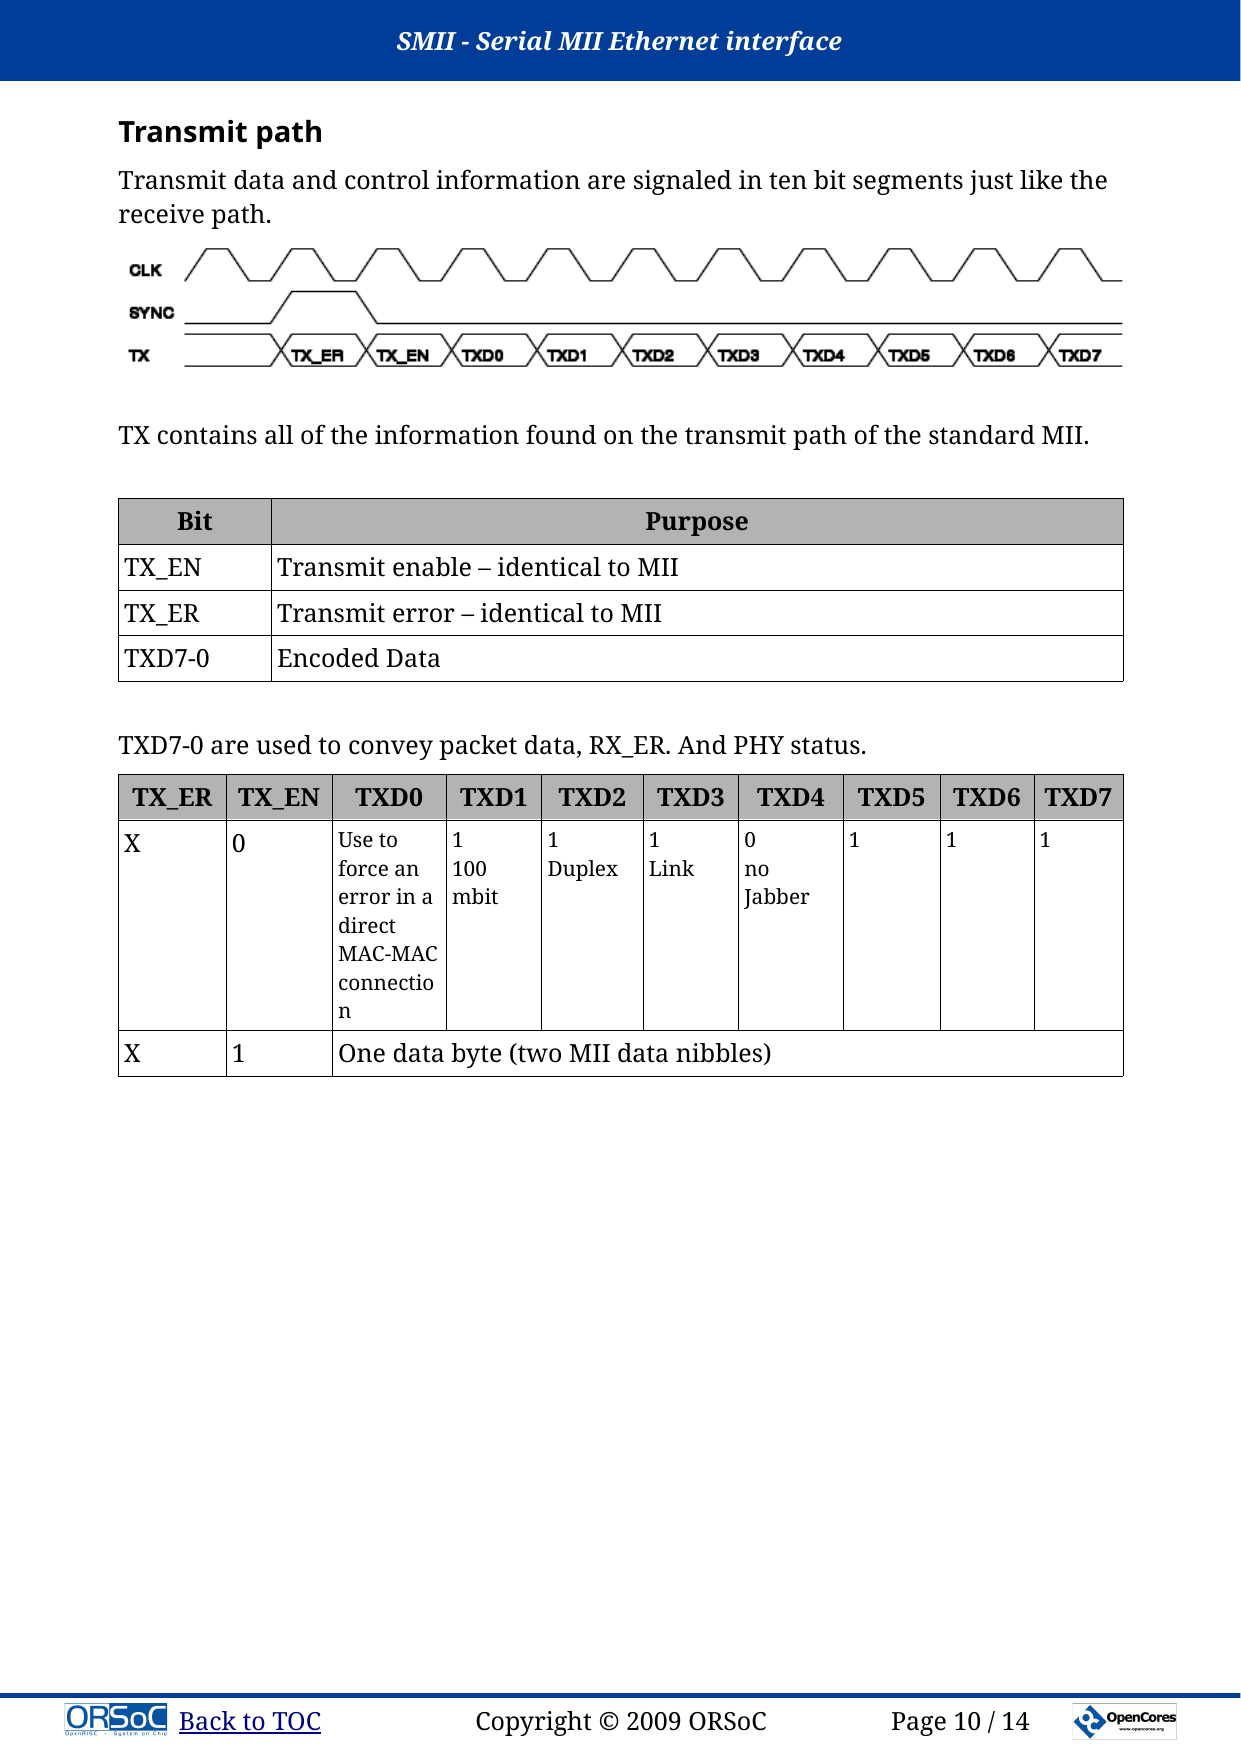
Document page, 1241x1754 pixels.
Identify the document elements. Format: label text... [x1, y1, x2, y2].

table_cell One data byte (two MII data nibbles) [333, 1031, 1123, 1076]
table_cell 1 [844, 821, 940, 1030]
table_cell 1 Link [644, 821, 738, 1030]
text TX contains all of the information found on the transmit path of the standard MII. [118, 418, 1122, 452]
table_cell 1 [1035, 821, 1123, 1030]
table_header TXD7 [1035, 775, 1123, 819]
table_cell 1 [941, 821, 1034, 1030]
table_cell Encoded Data [272, 636, 1123, 681]
picture [118, 243, 1123, 371]
table_header TXD4 [739, 775, 843, 819]
picture [1072, 1703, 1177, 1740]
table_cell 0 no Jabber [739, 821, 843, 1030]
table_cell 0 [227, 821, 332, 1030]
table_cell TXD7-0 [119, 636, 271, 681]
table_header TXD5 [844, 775, 940, 819]
subtitle Transmit path [118, 111, 1122, 151]
text Transmit data and control information are signaled in ten bit segments just like the receive path. [118, 163, 1122, 231]
table_cell TX_EN [119, 545, 271, 589]
table_cell Transmit error – identical to MII [272, 591, 1123, 635]
table_cell X [119, 1031, 226, 1076]
table_header Purpose [272, 499, 1123, 544]
table_header TXD6 [941, 775, 1034, 819]
table_header TXD1 [447, 775, 541, 819]
picture [64, 1703, 168, 1736]
table_cell Transmit enable – identical to MII [272, 545, 1123, 589]
table_cell 1 100 mbit [447, 821, 541, 1030]
table_header Bit [119, 499, 271, 544]
table_header TXD3 [644, 775, 738, 819]
text TXD7-0 are used to convey packet data, RX_ER. And PHY status. [118, 727, 1122, 761]
table_cell X [119, 821, 226, 1030]
table_cell Use to force an error in a direct MAC-MAC connection [333, 821, 446, 1030]
table_cell TX_ER [119, 591, 271, 635]
table_cell 1 Duplex [542, 821, 643, 1030]
table_cell 1 [227, 1031, 332, 1076]
table_header TX_ER [119, 775, 226, 819]
table_header TX_EN [227, 775, 332, 819]
table_header TXD0 [333, 775, 446, 819]
table_header TXD2 [542, 775, 643, 819]
